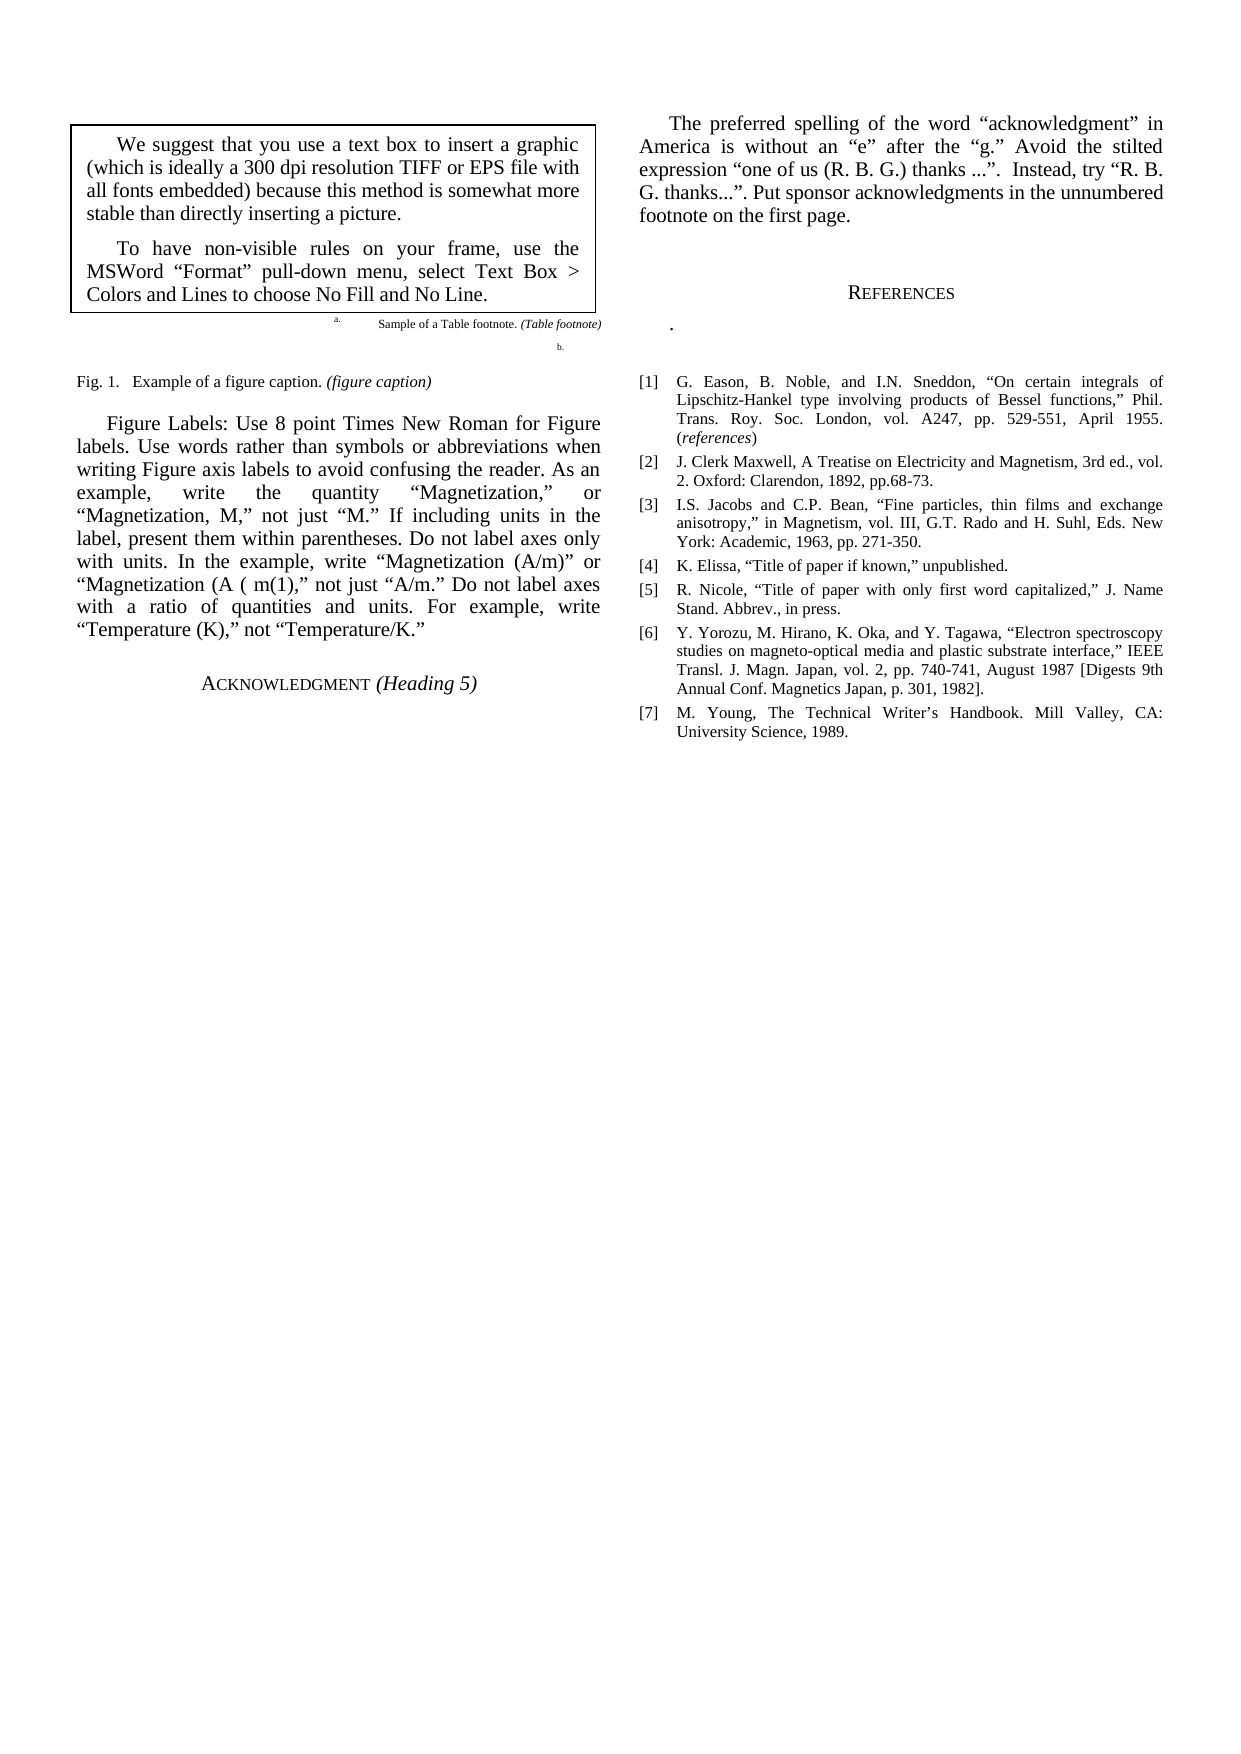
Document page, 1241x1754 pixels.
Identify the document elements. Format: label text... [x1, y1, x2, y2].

list G. Eason, B. Noble, and I.N. Sneddon, “On certain integrals of Lipschitz-Hankel type involving products of Bessel functions,” Phil. Trans. Roy. Soc. London, vol. A247, pp. 529-551, April 1955. (references) [639, 372, 1164, 447]
list I.S. Jacobs and C.P. Bean, “Fine particles, thin films and exchange anisotropy,” in Magnetism, vol. III, G.T. Rado and H. Suhl, Eds. New York: Academic, 1963, pp. 271-350. [639, 495, 1164, 551]
list R. Nicole, “Title of paper with only first word capitalized,” J. Name Stand. Abbrev., in press. [639, 580, 1164, 618]
subtitle References [639, 280, 1164, 304]
list M. Young, The Technical Writer’s Handbook. Mill Valley, CA: University Science, 1989. [639, 703, 1164, 741]
text . [639, 313, 1164, 335]
list To have non-visible rules on your frame, use the MSWord “Format” pull-down menu, select Text Box > Colors and Lines to choose No Fill and No Line. [86, 237, 580, 304]
text Figure Labels: Use 8 point Times New Roman for Figure labels. Use words rather than symbols or abbreviations when writing Figure axis labels to avoid confusing the reader. As an example, write the quantity “Magnetization,” or “Magnetization, M,” not just “M.” If including units in the label, present them within parentheses. Do not label axes only with units. In the example, write “Magnetization (A/m)” or “Magnetization (A ( m(1),” not just “A/m.” Do not label axes with a ratio of quantities and units. For example, write “Temperature (K),” not “Temperature/K.” [76, 412, 601, 641]
list Sample of a Table footnote. (Table footnote) [72, 126, 595, 312]
list K. Elissa, “Title of paper if known,” unpublished. [639, 556, 1164, 575]
list Sample of a Table footnote. (Table footnote) [114, 112, 601, 332]
list J. Clerk Maxwell, A Treatise on Electricity and Magnetism, 3rd ed., vol. 2. Oxford: Clarendon, 1892, pp.68-73. [639, 452, 1164, 490]
subtitle Acknowledgment (Heading 5) [76, 671, 601, 694]
list Example of a figure caption. (figure caption) [76, 372, 601, 391]
list We suggest that you use a text box to insert a graphic (which is ideally a 300 dpi resolution TIFF or EPS file with all fonts embedded) because this method is somewhat more stable than directly inserting a picture. [86, 133, 580, 225]
list Y. Yorozu, M. Hirano, K. Oka, and Y. Tagawa, “Electron spectroscopy studies on magneto-optical media and plastic substrate interface,” IEEE Transl. J. Magn. Japan, vol. 2, pp. 740-741, August 1987 [Digests 9th Annual Conf. Magnetics Japan, p. 301, 1982]. [639, 623, 1164, 698]
text The preferred spelling of the word “acknowledgment” in America is without an “e” after the “g.” Avoid the stilted expression “one of us (R. B. G.) thanks ...”. Instead, try “R. B. G. thanks...”. Put sponsor acknowledgments in the unnumbered footnote on the first page. [639, 112, 1164, 227]
